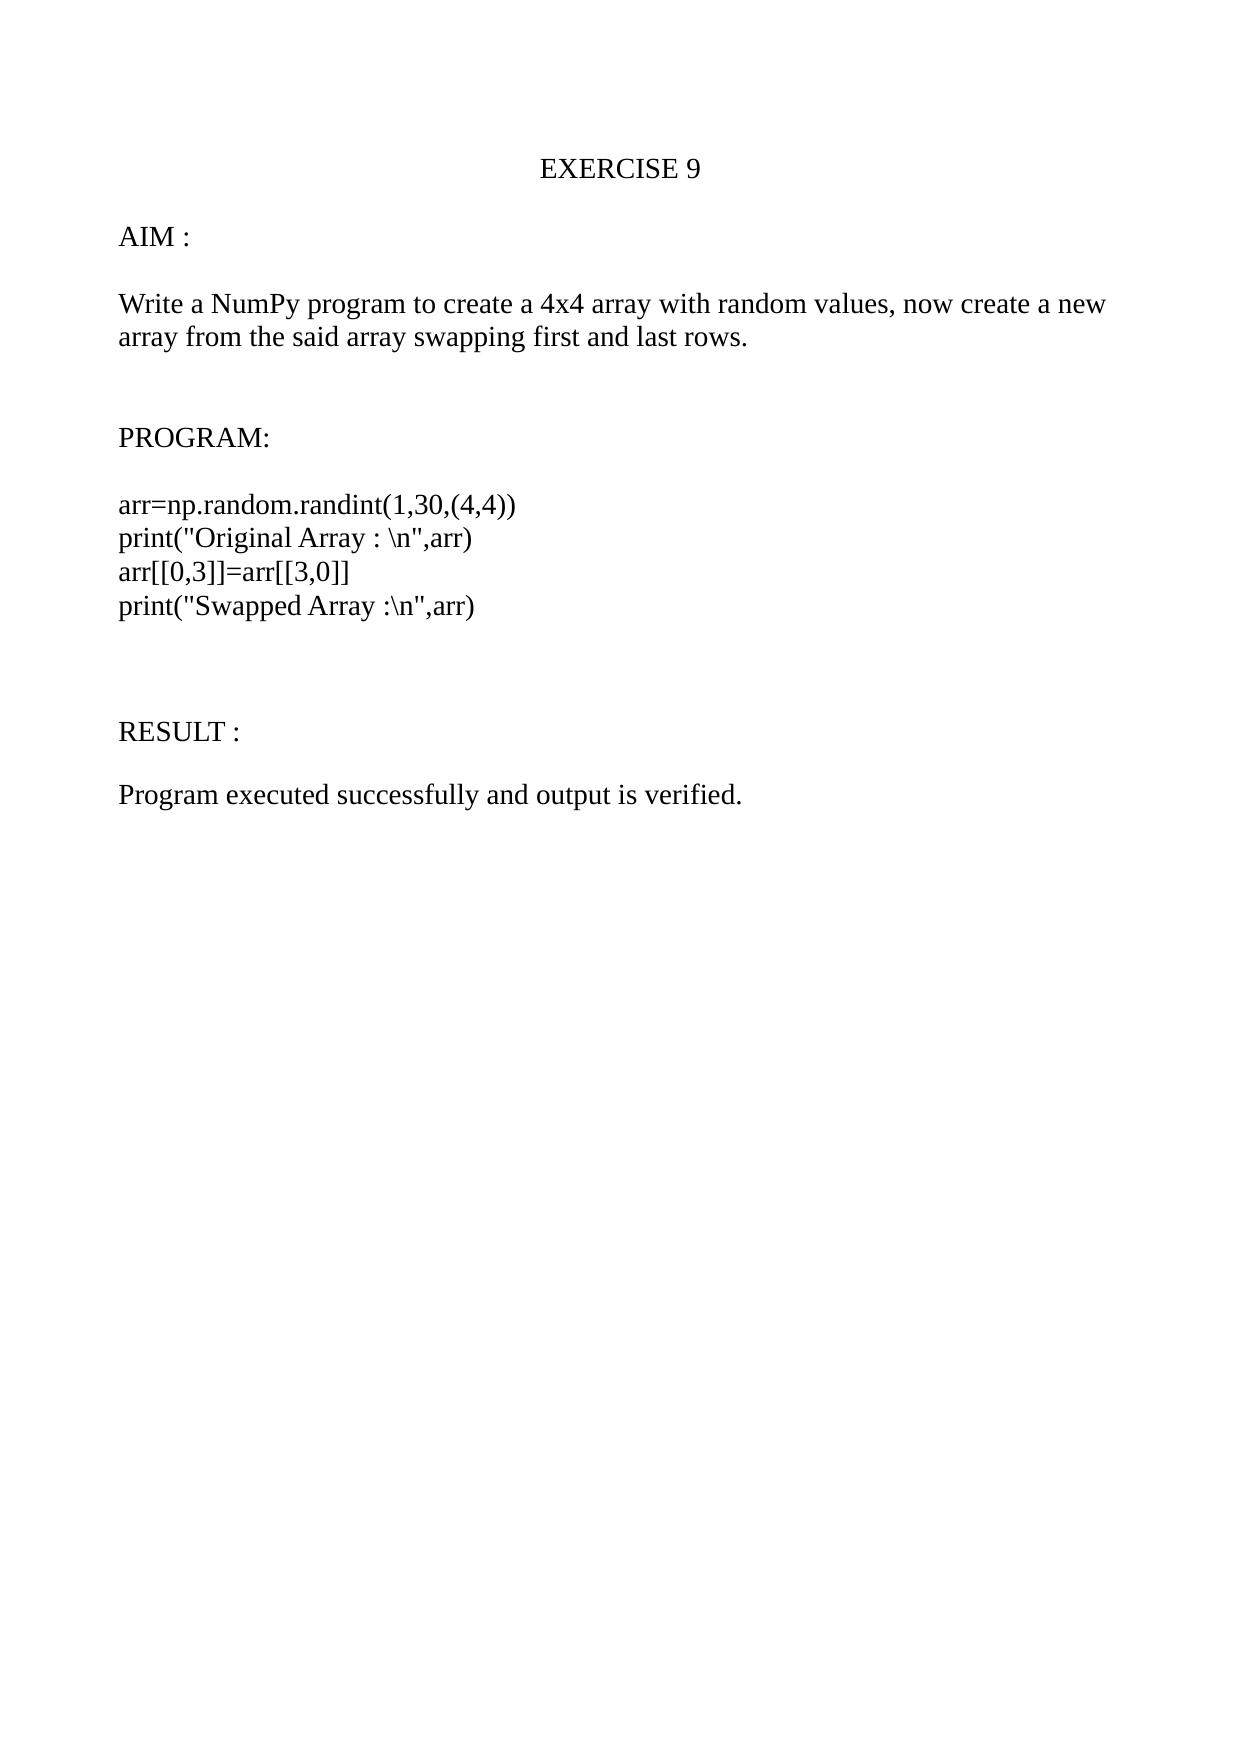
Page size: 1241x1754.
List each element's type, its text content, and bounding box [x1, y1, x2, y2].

text PROGRAM: [118, 420, 1122, 453]
text arr[[0,3]]=arr[[3,0]] [118, 554, 1122, 588]
text print("Original Array : \n",arr) [118, 521, 1122, 554]
text Write a NumPy program to create a 4x4 array with random values, now create a new array from the said array swapping first and last rows. [118, 286, 1122, 353]
text AIM : [118, 219, 1122, 252]
text arr=np.random.randint(1,30,(4,4)) [118, 487, 1122, 521]
text print("Swapped Array :\n",arr) [118, 588, 1122, 621]
text RESULT : [118, 714, 1122, 747]
text EXERCISE 9 [118, 152, 1122, 185]
text Program executed successfully and output is verified. [118, 777, 1122, 810]
